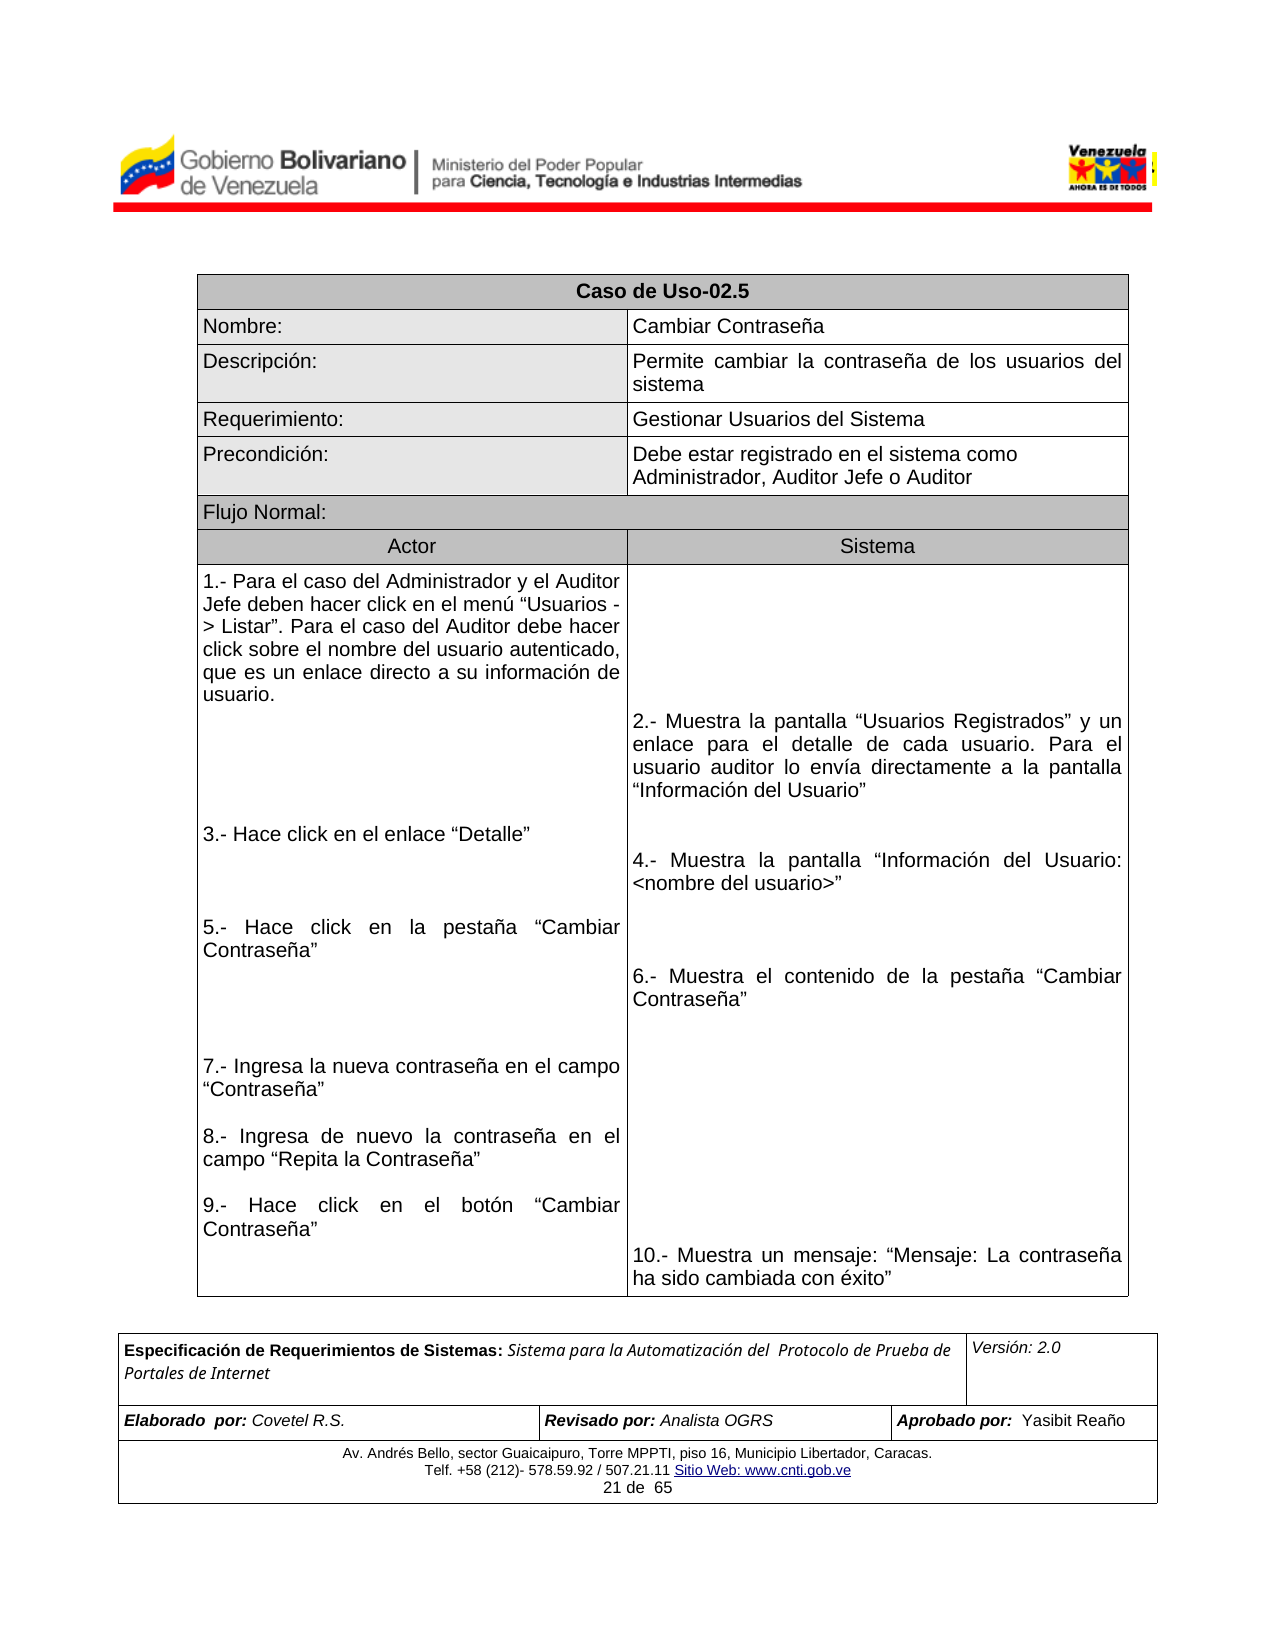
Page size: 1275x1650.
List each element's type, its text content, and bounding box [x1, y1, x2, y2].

table_cell Permite cambiar la contraseña de los usuarios del sistema [628, 345, 1128, 402]
table_cell 2.- Muestra la pantalla “Usuarios Registrados” y un enlace para el detalle de cada usuario. Para el usuario auditor lo envía directamente a la pantalla “Información del Usuario” 4.- Muestra la pantalla “Información del Usuario: <nombre del usuario>” 6.- Muestra el contenido de la pestaña “Cambiar Contraseña” 10.- Muestra un mensaje: “Mensaje: La contraseña ha sido cambiada con éxito” [628, 565, 1128, 1296]
table_header Caso de Uso-02.5 [198, 275, 1128, 309]
table_cell Gestionar Usuarios del Sistema [628, 403, 1128, 436]
table_cell Flujo Normal: [198, 496, 1128, 529]
picture [113, 126, 1153, 212]
table_cell 1.- Para el caso del Administrador y el Auditor Jefe deben hacer click en el menú “Usuarios -> Listar”. Para el caso del Auditor debe hacer click sobre el nombre del usuario autenticado, que es un enlace directo a su información de usuario. 3.- Hace click en el enlace “Detalle” 5.- Hace click en la pestaña “Cambiar Contraseña” 7.- Ingresa la nueva contraseña en el campo “Contraseña” 8.- Ingresa de nuevo la contraseña en el campo “Repita la Contraseña” 9.- Hace click en el botón “Cambiar Contraseña” [198, 565, 627, 1296]
table_cell Cambiar Contraseña [628, 310, 1128, 344]
table_cell Precondición: [198, 437, 627, 494]
table_cell Debe estar registrado en el sistema como Administrador, Auditor Jefe o Auditor [628, 437, 1128, 494]
table_cell Descripción: [198, 345, 627, 402]
table_cell Sistema [628, 530, 1128, 564]
table_cell Nombre: [198, 310, 627, 344]
table_cell Requerimiento: [198, 403, 627, 436]
table_cell Actor [198, 530, 627, 564]
